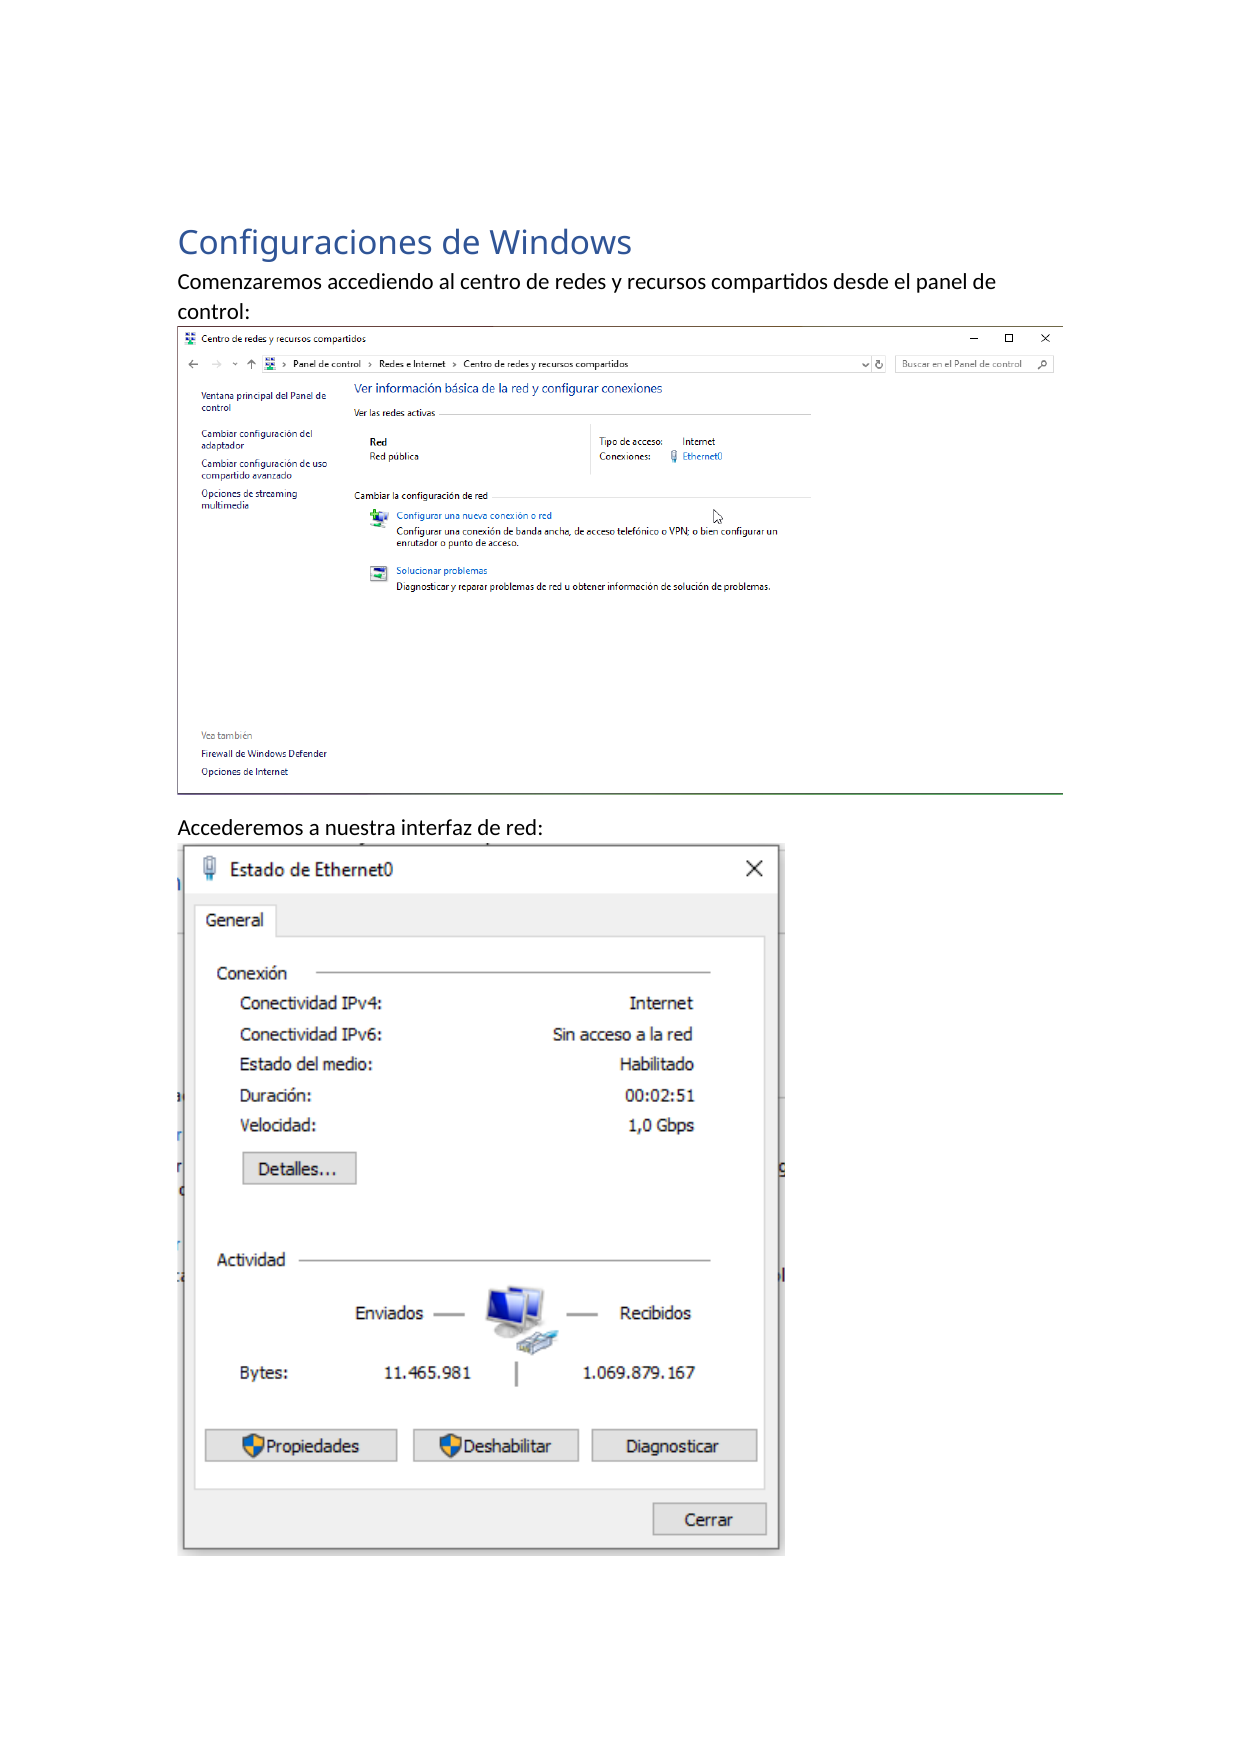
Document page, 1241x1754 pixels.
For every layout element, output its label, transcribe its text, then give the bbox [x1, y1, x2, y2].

text Accederemos a nuestra interfaz de red: [177, 813, 1063, 1556]
text Comenzaremos accediendo al centro de redes y recursos compartidos desde el panel de control: [177, 267, 1063, 326]
subtitle Configuraciones de Windows [177, 219, 1063, 264]
